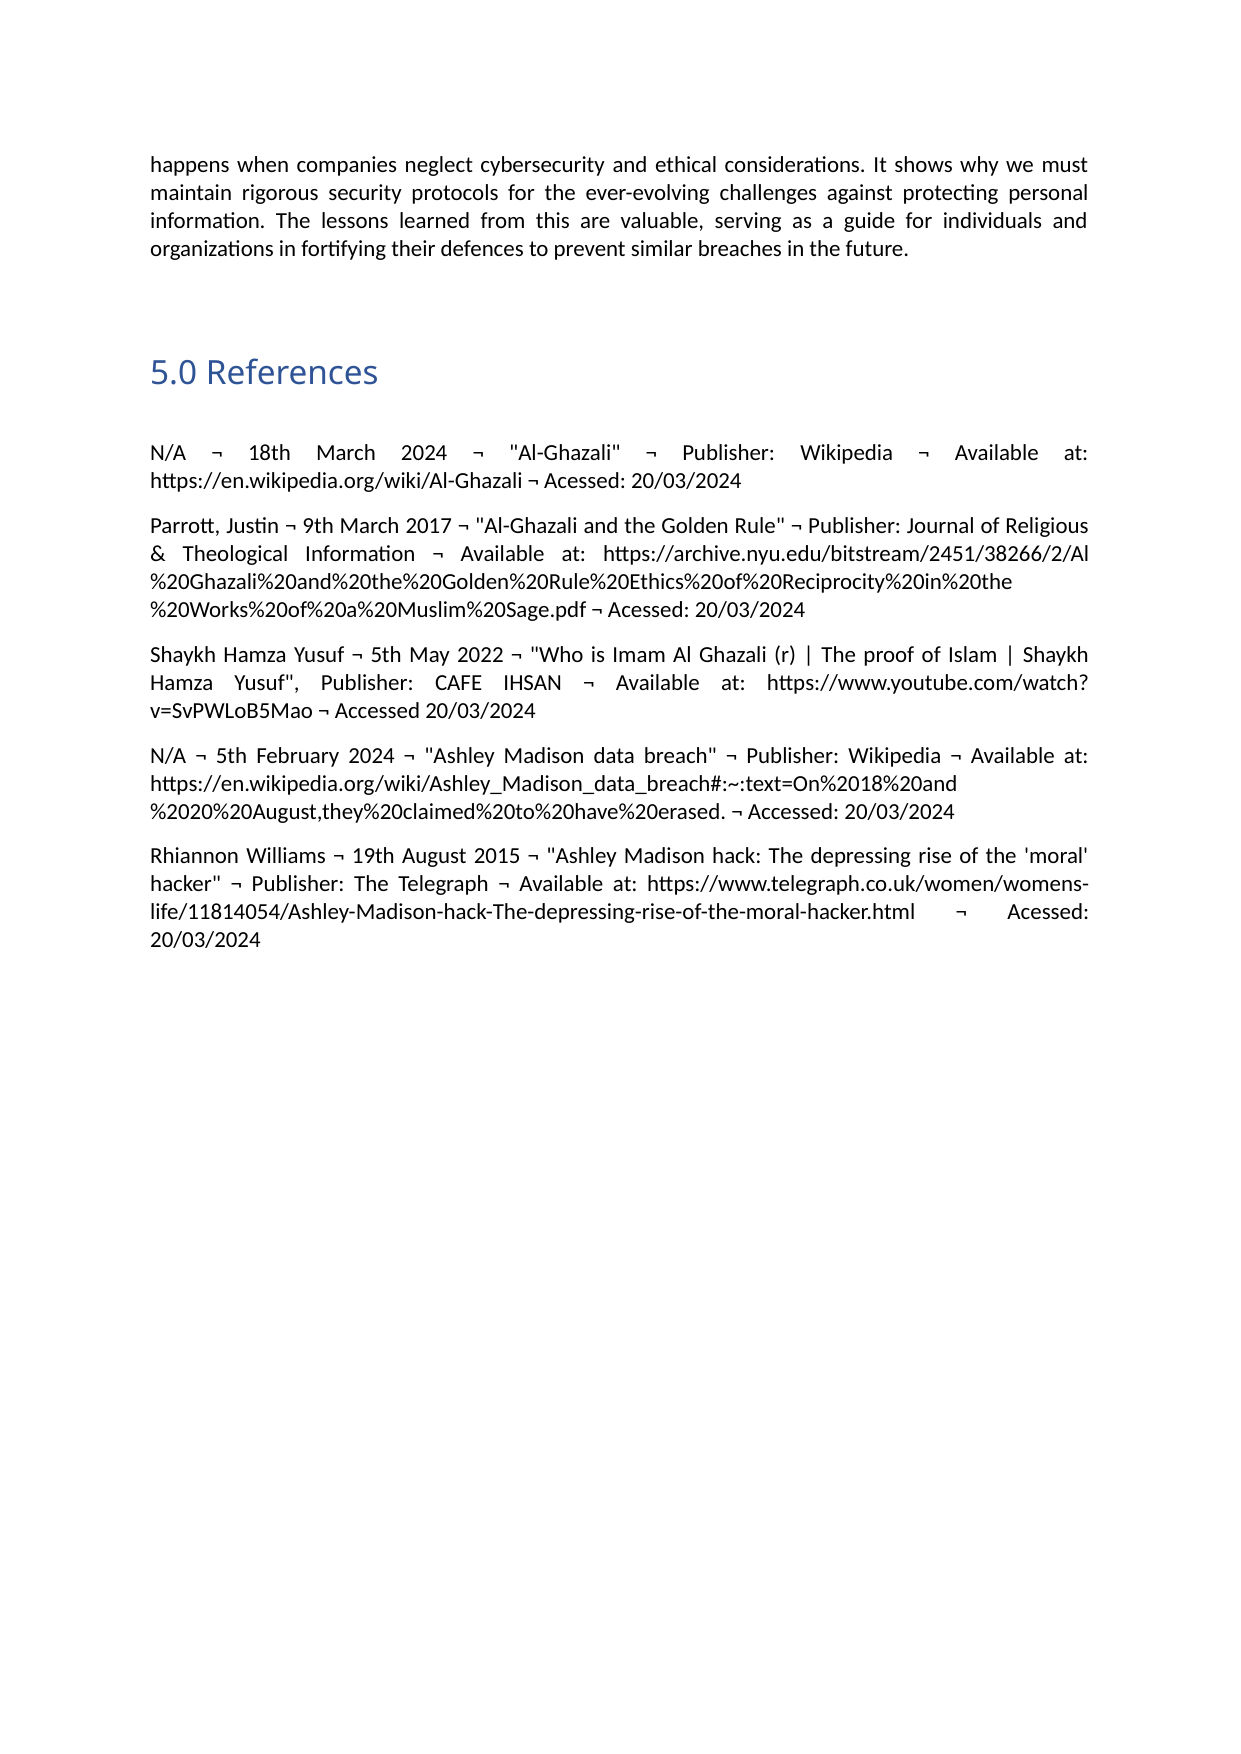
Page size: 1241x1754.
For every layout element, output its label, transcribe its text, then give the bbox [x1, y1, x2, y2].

text Parrott, Justin ¬ 9th March 2017 ¬ "Al-Ghazali and the Golden Rule" ¬ Publisher: Journal of Religious & Theological Information ¬ Available at: https://archive.nyu.edu/bitstream/2451/38266/2/Al%20Ghazali%20and%20the%20Golden%20Rule%20Ethics%20of%20Reciprocity%20in%20the%20Works%20of%20a%20Muslim%20Sage.pdf ¬ Acessed: 20/03/2024 [150, 511, 1090, 623]
subtitle 5.0 References [150, 348, 1090, 394]
text happens when companies neglect cybersecurity and ethical considerations. It shows why we must maintain rigorous security protocols for the ever-evolving challenges against protecting personal information. The lessons learned from this are valuable, serving as a guide for individuals and organizations in fortifying their defences to prevent similar breaches in the future. [150, 150, 1090, 262]
text Rhiannon Williams ¬ 19th August 2015 ¬ "Ashley Madison hack: The depressing rise of the 'moral' hacker" ¬ Publisher: The Telegraph ¬ Available at: https://www.telegraph.co.uk/women/womens-life/11814054/Ashley-Madison-hack-The-depressing-rise-of-the-moral-hacker.html ¬ Acessed: 20/03/2024 [150, 841, 1090, 953]
text Shaykh Hamza Yusuf ¬ 5th May 2022 ¬ "Who is Imam Al Ghazali (r) | The proof of Islam | Shaykh Hamza Yusuf", Publisher: CAFE IHSAN ¬ Available at: https://www.youtube.com/watch?v=SvPWLoB5Mao ¬ Accessed 20/03/2024 [150, 640, 1090, 724]
text N/A ¬ 5th February 2024 ¬ "Ashley Madison data breach" ¬ Publisher: Wikipedia ¬ Available at: https://en.wikipedia.org/wiki/Ashley_Madison_data_breach#:~:text=On%2018%20and%2020%20August,they%20claimed%20to%20have%20erased. ¬ Accessed: 20/03/2024 [150, 741, 1090, 825]
text N/A ¬ 18th March 2024 ¬ "Al-Ghazali" ¬ Publisher: Wikipedia ¬ Available at: https://en.wikipedia.org/wiki/Al-Ghazali ¬ Acessed: 20/03/2024 [150, 438, 1090, 494]
